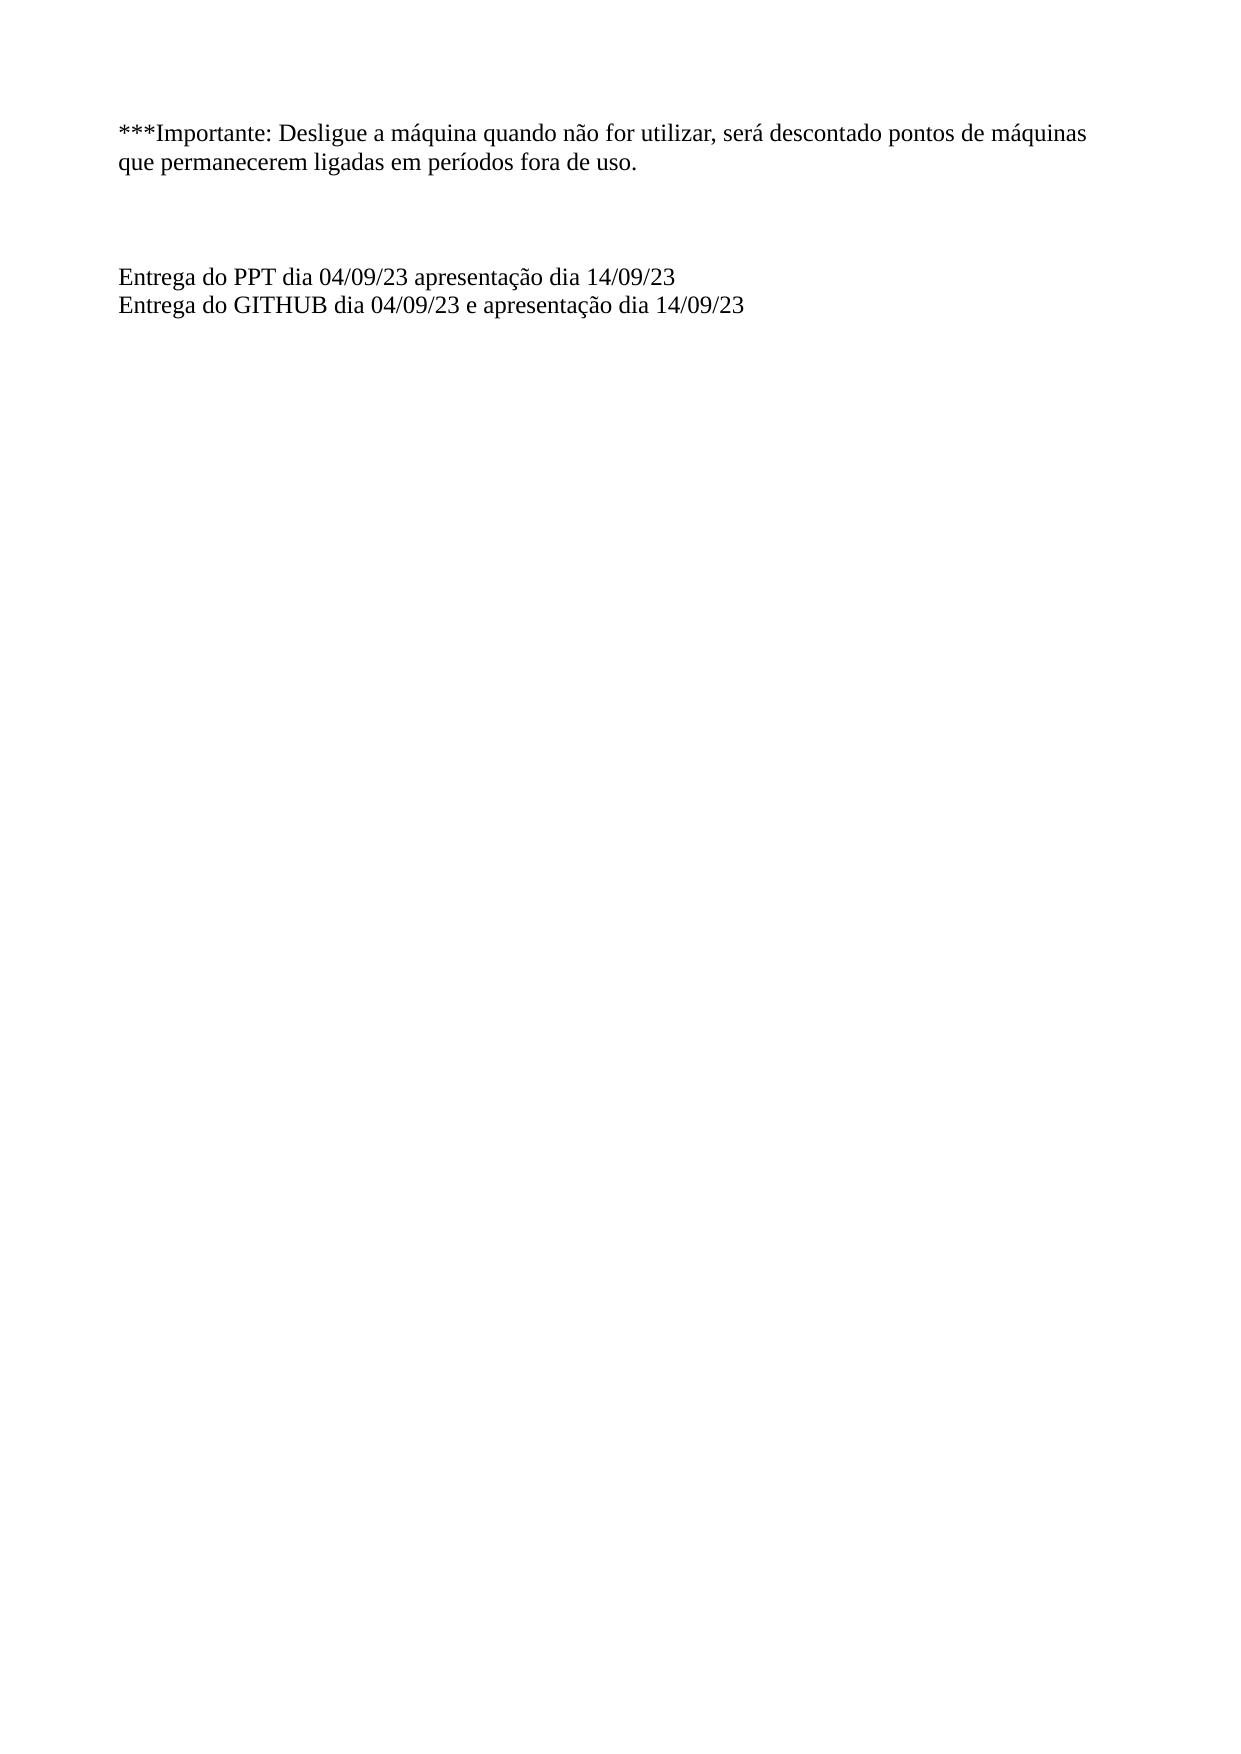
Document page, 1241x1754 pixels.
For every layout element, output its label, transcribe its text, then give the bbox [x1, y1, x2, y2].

text Entrega do GITHUB dia 04/09/23 e apresentação dia 14/09/23 [118, 291, 1122, 319]
text ***Importante: Desligue a máquina quando não for utilizar, será descontado pontos de máquinas que permanecerem ligadas em períodos fora de uso. [118, 118, 1122, 176]
text Entrega do PPT dia 04/09/23 apresentação dia 14/09/23 [118, 262, 1122, 291]
